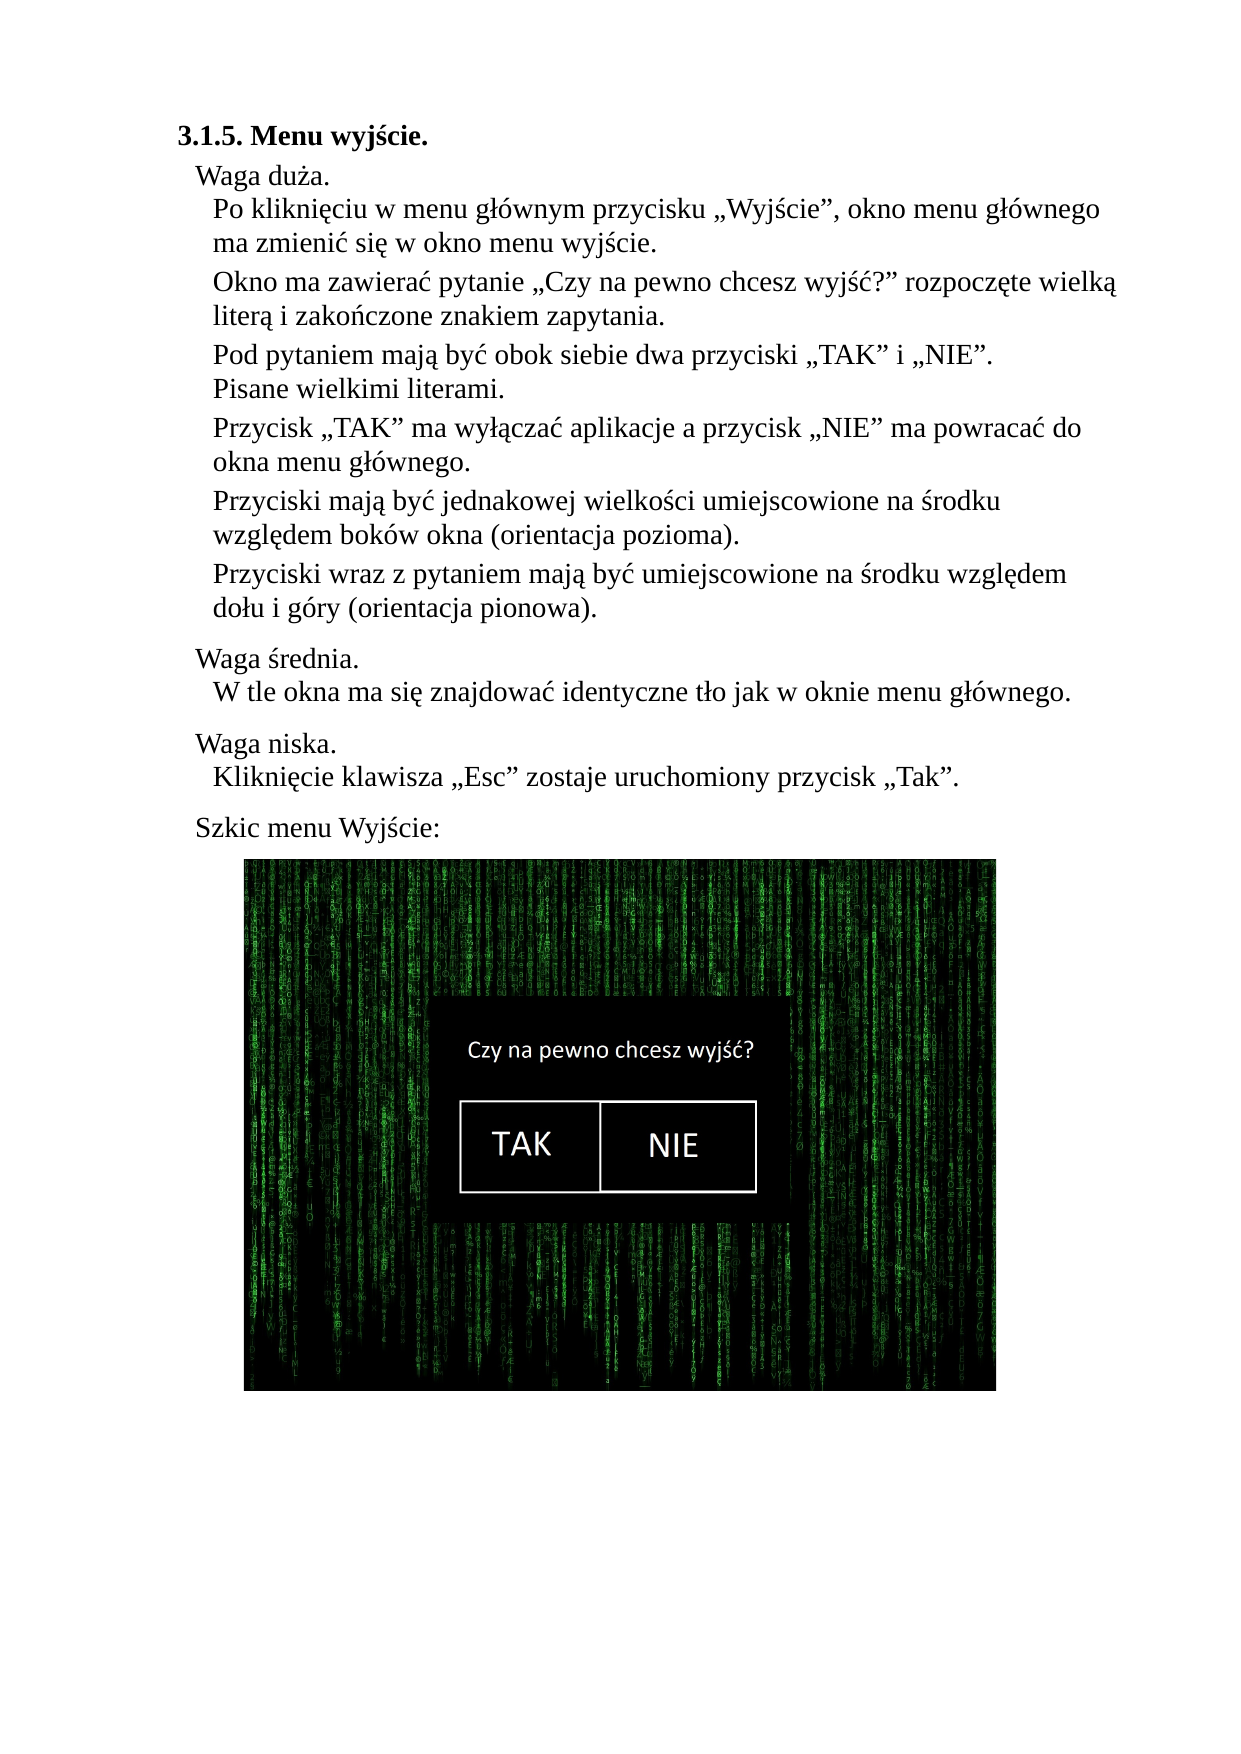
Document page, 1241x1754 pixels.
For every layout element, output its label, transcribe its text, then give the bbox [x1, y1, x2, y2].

text Kliknięcie klawisza „Esc” zostaje uruchomiony przycisk „Tak”. [213, 759, 1122, 793]
text Przyciski wraz z pytaniem mają być umiejscowione na środku względem dołu i góry (orientacja pionowa). [213, 556, 1122, 623]
text Przycisk „TAK” ma wyłączać aplikacje a przycisk „NIE” ma powracać do okna menu głównego. [213, 410, 1122, 477]
text Pisane wielkimi literami. [213, 371, 1122, 404]
text Po kliknięciu w menu głównym przycisku „Wyjście”, okno menu głównego ma zmienić się w okno menu wyjście. [213, 191, 1122, 258]
text Waga duża. [195, 158, 1122, 191]
text W tle okna ma się znajdować identyczne tło jak w oknie menu głównego. [213, 674, 1122, 708]
text Przyciski mają być jednakowej wielkości umiejscowione na środku względem boków okna (orientacja pozioma). [213, 483, 1122, 550]
text 3.1.5. Menu wyjście. [177, 118, 1122, 152]
text Pod pytaniem mają być obok siebie dwa przyciski „TAK” i „NIE”. [213, 337, 1122, 371]
text Szkic menu Wyjście: [195, 811, 1122, 844]
text Okno ma zawierać pytanie „Czy na pewno chcesz wyjść?” rozpoczęte wielką literą i zakończone znakiem zapytania. [213, 264, 1122, 331]
text Waga średnia. [195, 641, 1122, 674]
text Waga niska. [195, 726, 1122, 759]
picture [243, 859, 997, 1391]
